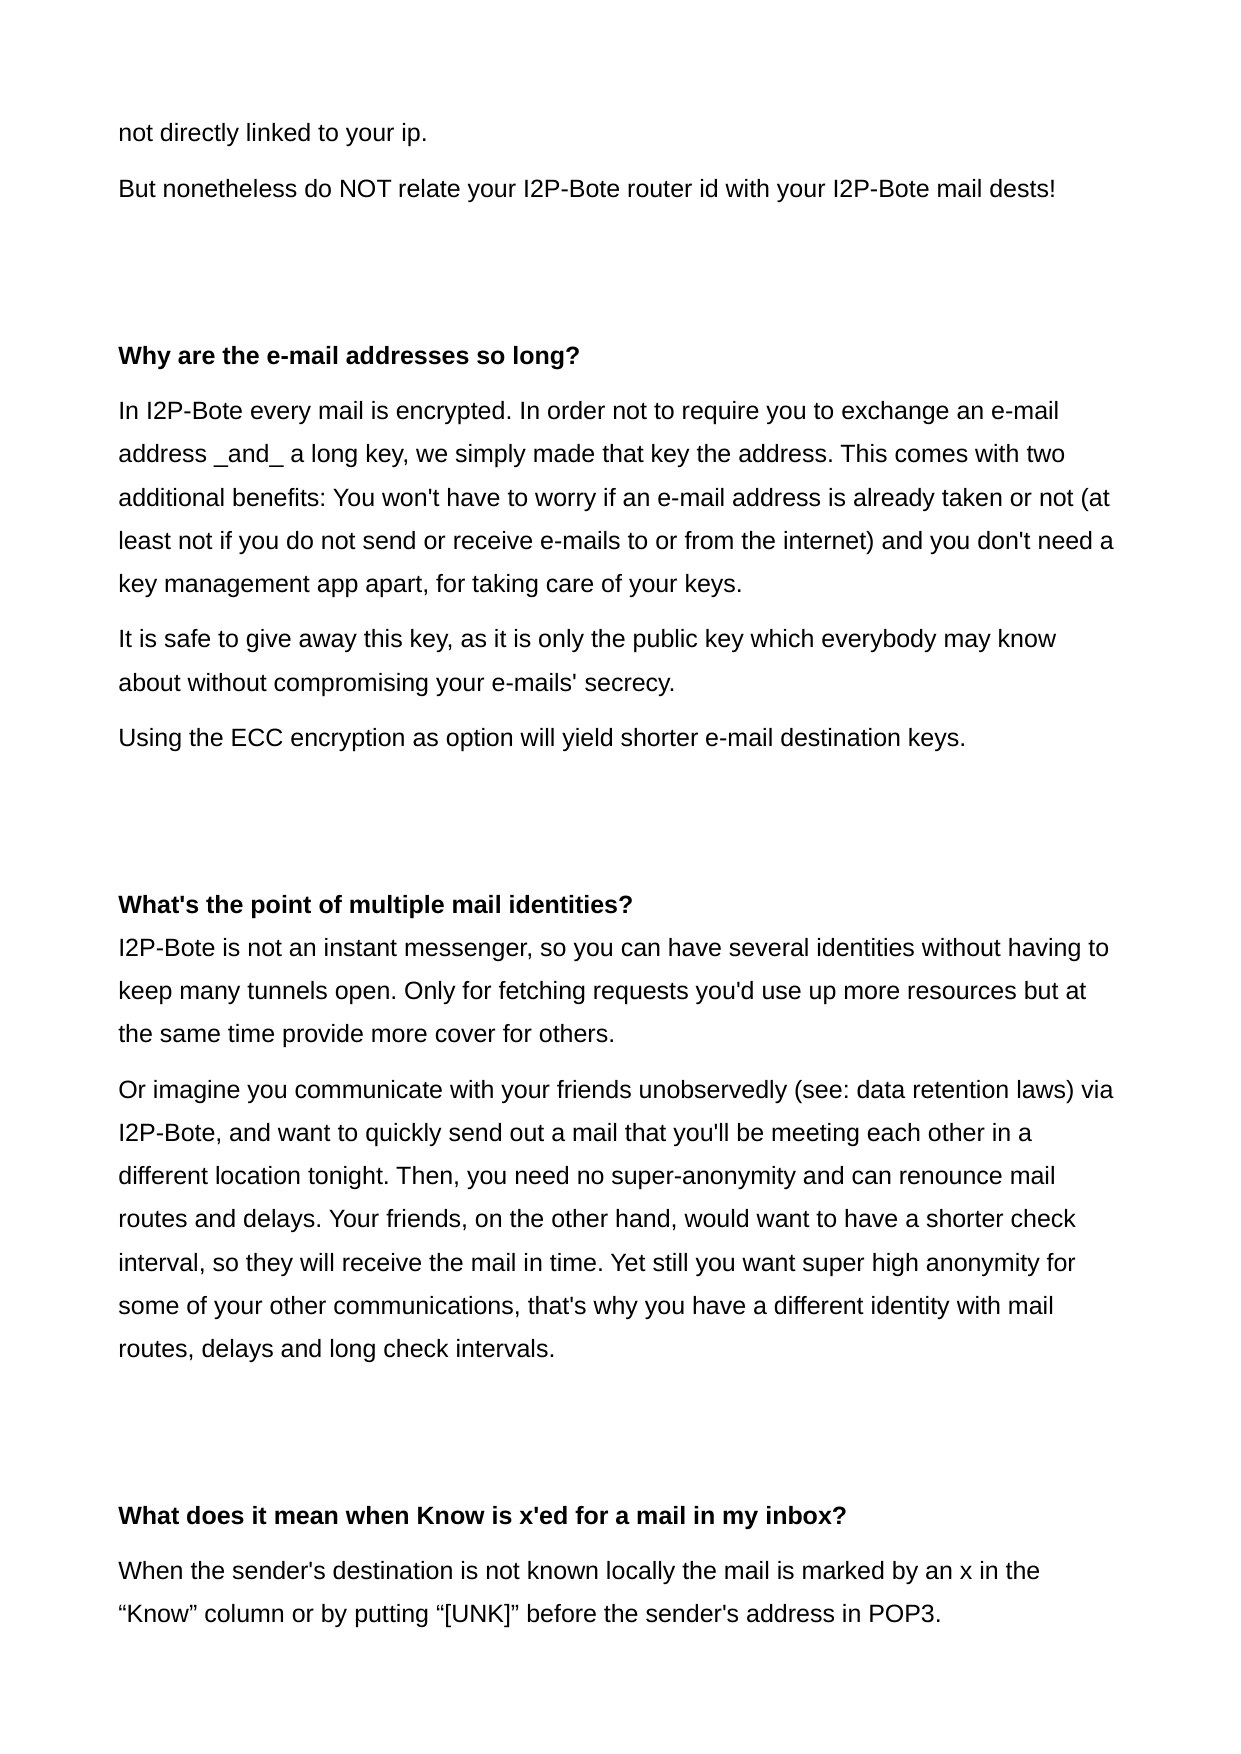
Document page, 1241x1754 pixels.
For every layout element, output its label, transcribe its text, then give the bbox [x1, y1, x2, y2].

text Why are the e-mail addresses so long? [118, 341, 1122, 369]
text I2P-Bote is not an instant messenger, so you can have several identities without having to keep many tunnels open. Only for fetching requests you'd use up more resources but at the same time provide more cover for others. [118, 933, 1122, 1048]
text not directly linked to your ip. [118, 118, 1122, 147]
text Or imagine you communicate with your friends unobservedly (see: data retention laws) via I2P-Bote, and want to quickly send out a mail that you'll be meeting each other in a different location tonight. Then, you need no super-anonymity and can renounce mail routes and delays. Your friends, on the other hand, would want to have a shorter check interval, so they will receive the mail in time. Yet still you want super high anonymity for some of your other communications, that's why you have a different identity with mail routes, delays and long check intervals. [118, 1075, 1122, 1362]
text But nonetheless do NOT relate your I2P-Bote router id with your I2P-Bote mail dests! [118, 174, 1122, 202]
text When the sender's destination is not known locally the mail is marked by an x in the “Know” column or by putting “[UNK]” before the sender's address in POP3. [118, 1556, 1122, 1628]
text Using the ECC encryption as option will yield shorter e-mail destination keys. [118, 723, 1122, 752]
text What does it mean when Know is x'ed for a mail in my inbox? [118, 1501, 1122, 1529]
text What's the point of multiple mail identities? [118, 890, 1122, 919]
text It is safe to give away this key, as it is only the public key which everybody may know about without compromising your e-mails' secrecy. [118, 624, 1122, 696]
text In I2P-Bote every mail is encrypted. In order not to require you to exchange an e-mail address _and_ a long key, we simply made that key the address. This comes with two additional benefits: You won't have to worry if an e-mail address is already taken or not (at least not if you do not send or receive e-mails to or from the internet) and you don't need a key management app apart, for taking care of your keys. [118, 396, 1122, 597]
